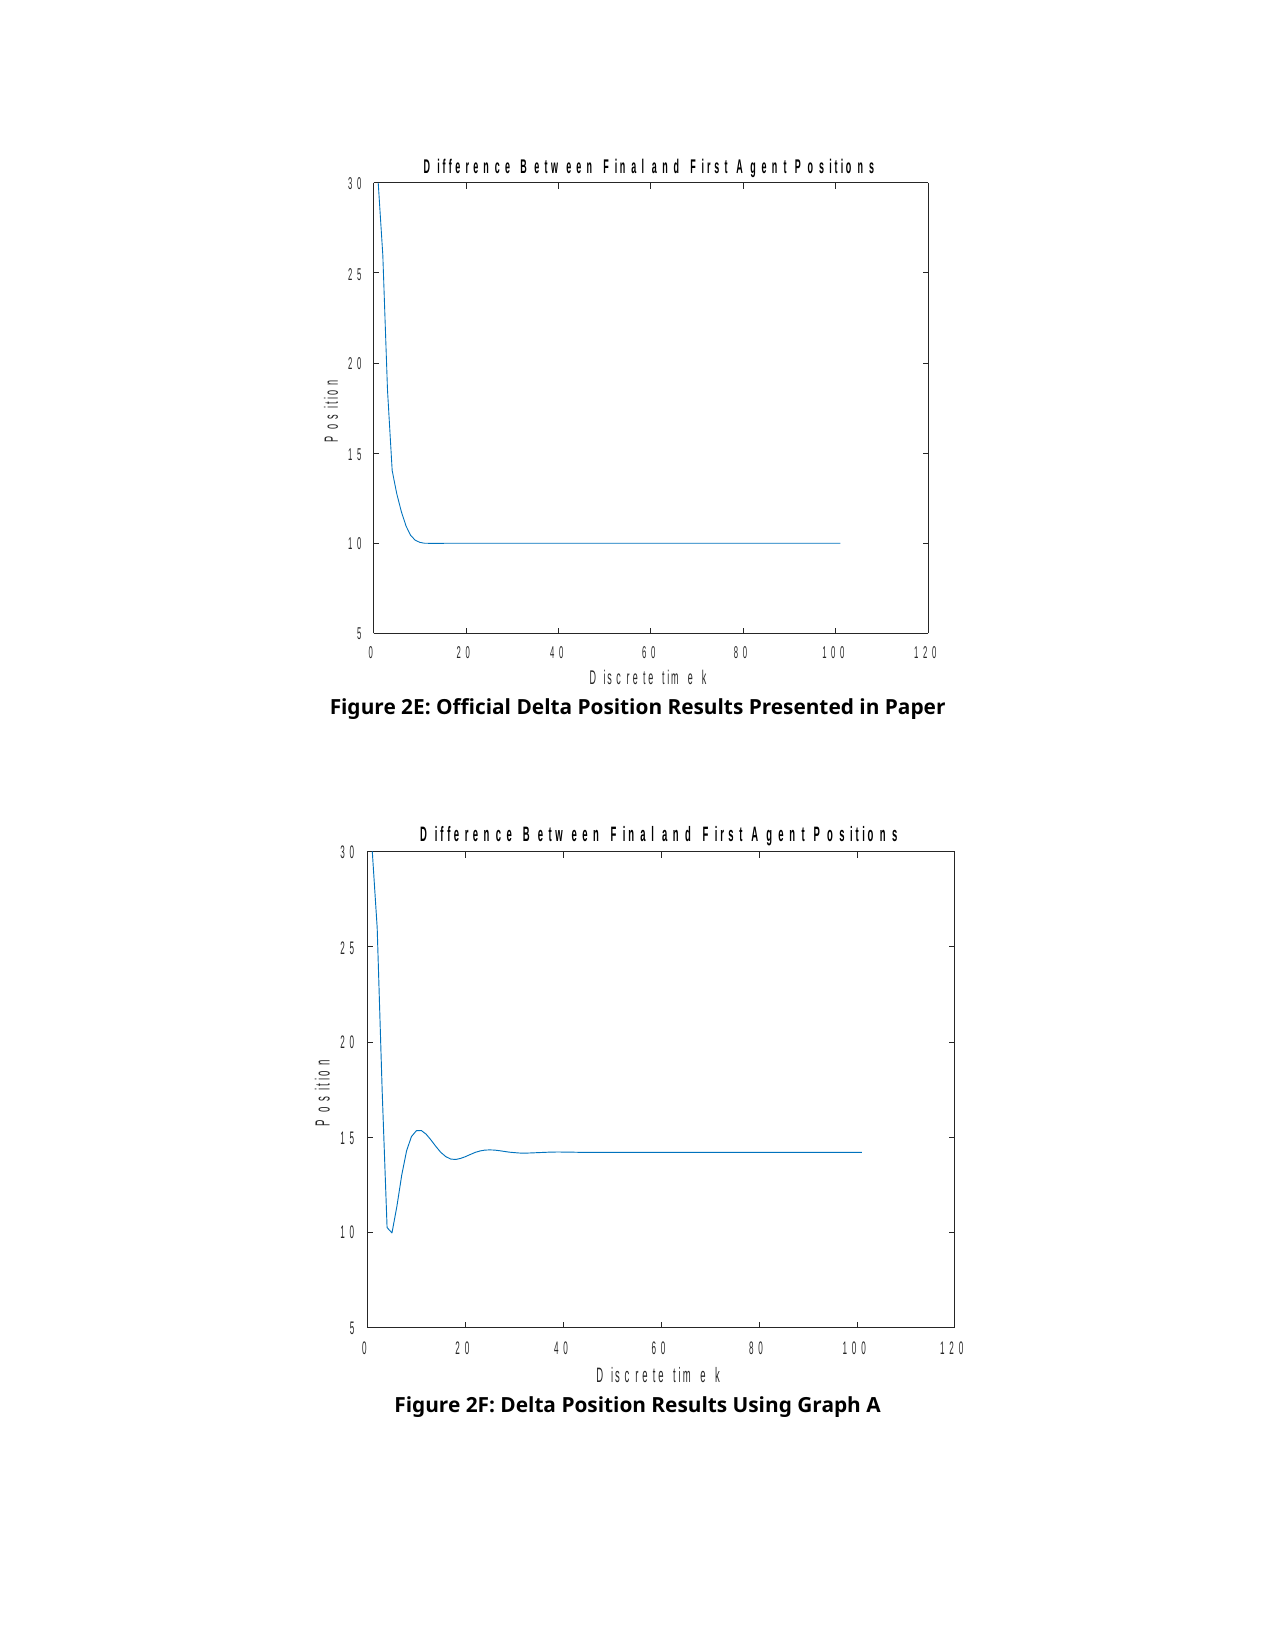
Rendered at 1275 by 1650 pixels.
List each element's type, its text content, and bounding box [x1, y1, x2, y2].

text Figure 2E: Official Delta Position Results Presented in Paper [118, 142, 1157, 721]
text Figure 2F: Delta Position Results Using Graph A [118, 793, 1157, 1419]
